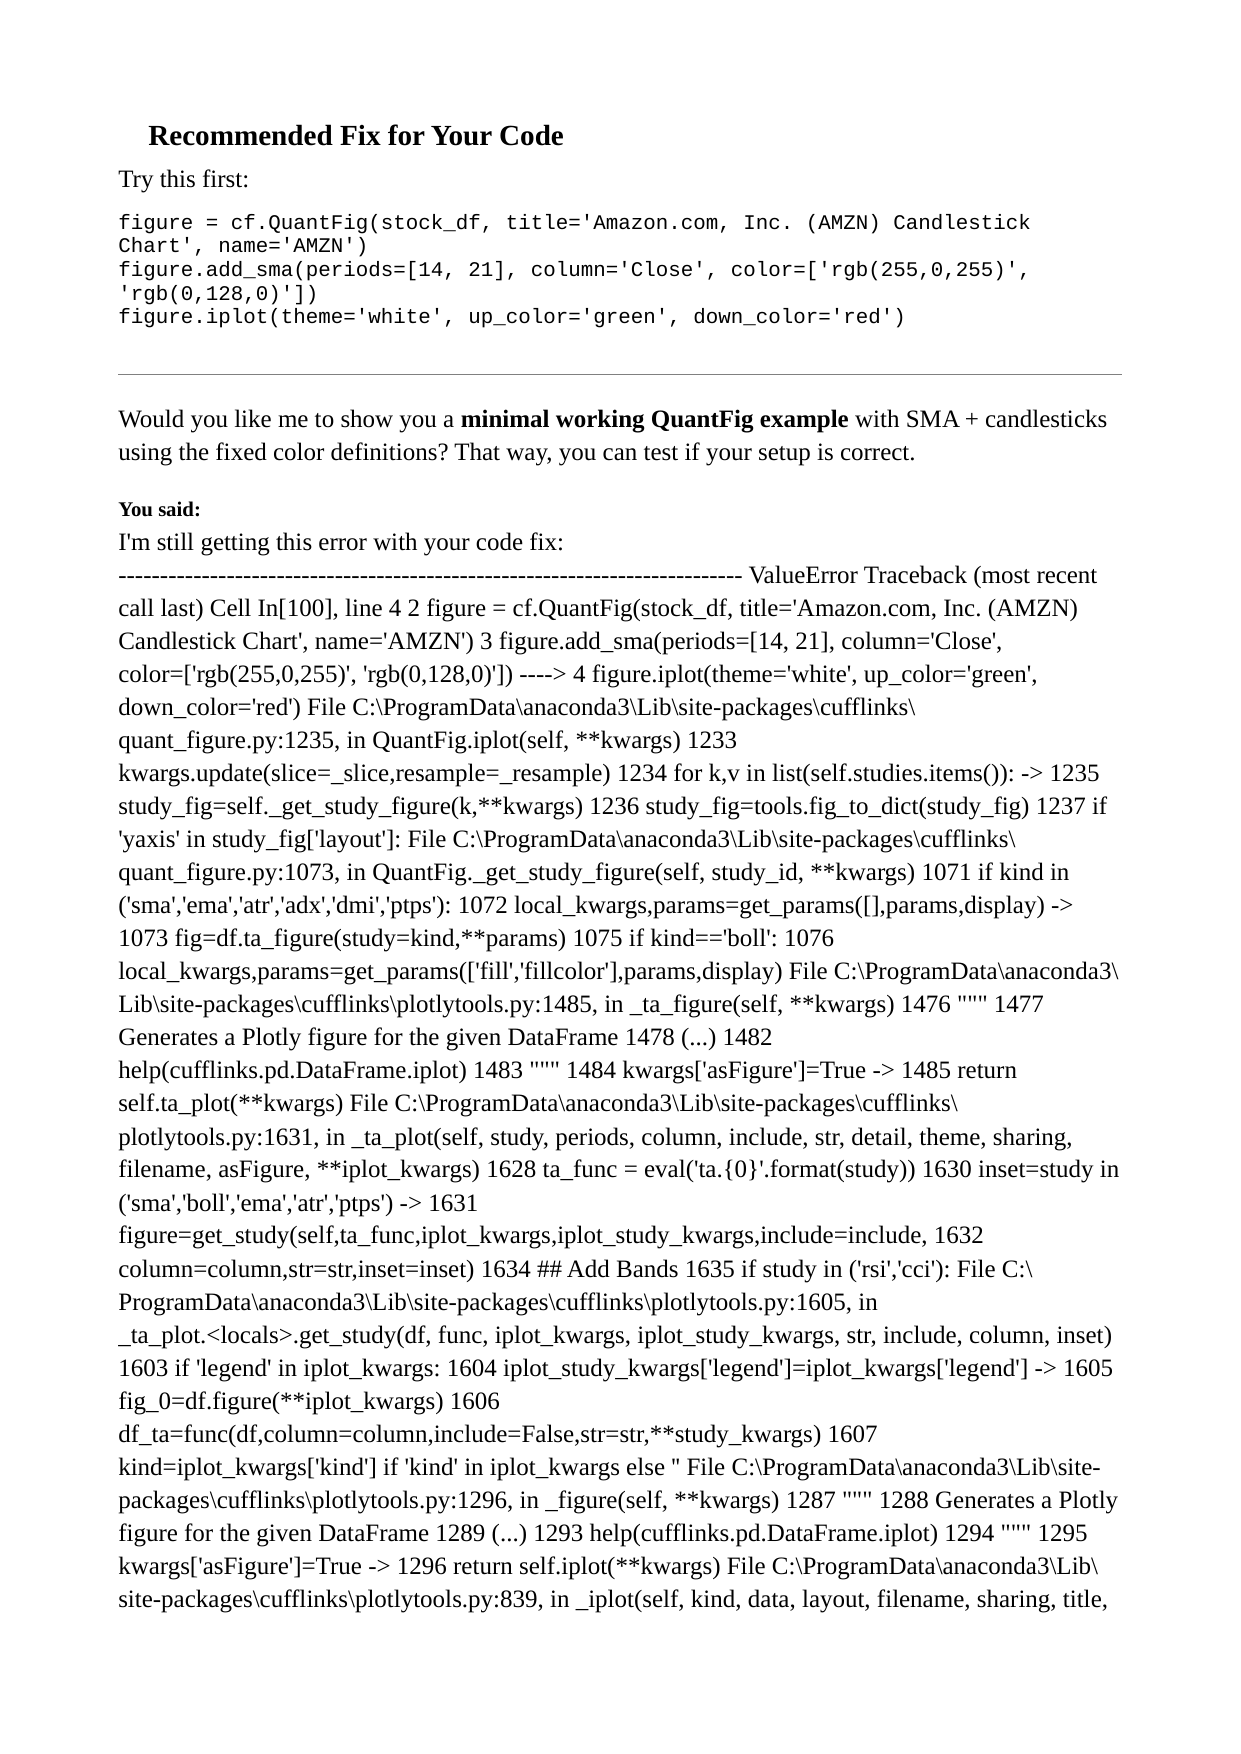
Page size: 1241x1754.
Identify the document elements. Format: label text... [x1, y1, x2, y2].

subtitle You said: [118, 497, 1122, 521]
text figure.add_sma(periods=[14, 21], column='Close', color=['rgb(255,0,255)', 'rgb(0,128,0)']) [118, 259, 1122, 306]
text figure.iplot(theme='white', up_color='green', down_color='red') [118, 306, 1122, 330]
text Try this first: [118, 164, 1122, 193]
text figure = cf.QuantFig(stock_df, title='Amazon.com, Inc. (AMZN) Candlestick Chart', name='AMZN') [118, 212, 1122, 259]
subtitle ✅ Recommended Fix for Your Code [118, 118, 1122, 152]
text I'm still getting this error with your code fix: --------------------------------------------------------------------------- ValueError Traceback (most recent call last) Cell In[100], line 4 2 figure = cf.QuantFig(stock_df, title='Amazon.com, Inc. (AMZN) Candlestick Chart', name='AMZN') 3 figure.add_sma(periods=[14, 21], column='Close', color=['rgb(255,0,255)', 'rgb(0,128,0)']) ----> 4 figure.iplot(theme='white', up_color='green', down_color='red') File C:\ProgramData\anaconda3\Lib\site-packages\cufflinks\quant_figure.py:1235, in QuantFig.iplot(self, **kwargs) 1233 kwargs.update(slice=_slice,resample=_resample) 1234 for k,v in list(self.studies.items()): -> 1235 study_fig=self._get_study_figure(k,**kwargs) 1236 study_fig=tools.fig_to_dict(study_fig) 1237 if 'yaxis' in study_fig['layout']: File C:\ProgramData\anaconda3\Lib\site-packages\cufflinks\quant_figure.py:1073, in QuantFig._get_study_figure(self, study_id, **kwargs) 1071 if kind in ('sma','ema','atr','adx','dmi','ptps'): 1072 local_kwargs,params=get_params([],params,display) -> 1073 fig=df.ta_figure(study=kind,**params) 1075 if kind=='boll': 1076 local_kwargs,params=get_params(['fill','fillcolor'],params,display) File C:\ProgramData\anaconda3\Lib\site-packages\cufflinks\plotlytools.py:1485, in _ta_figure(self, **kwargs) 1476 """ 1477 Generates a Plotly figure for the given DataFrame 1478 (...) 1482 help(cufflinks.pd.DataFrame.iplot) 1483 """ 1484 kwargs['asFigure']=True -> 1485 return self.ta_plot(**kwargs) File C:\ProgramData\anaconda3\Lib\site-packages\cufflinks\plotlytools.py:1631, in _ta_plot(self, study, periods, column, include, str, detail, theme, sharing, filename, asFigure, **iplot_kwargs) 1628 ta_func = eval('ta.{0}'.format(study)) 1630 inset=study in ('sma','boll','ema','atr','ptps') -> 1631 figure=get_study(self,ta_func,iplot_kwargs,iplot_study_kwargs,include=include, 1632 column=column,str=str,inset=inset) 1634 ## Add Bands 1635 if study in ('rsi','cci'): File C:\ProgramData\anaconda3\Lib\site-packages\cufflinks\plotlytools.py:1605, in _ta_plot.<locals>.get_study(df, func, iplot_kwargs, iplot_study_kwargs, str, include, column, inset) 1603 if 'legend' in iplot_kwargs: 1604 iplot_study_kwargs['legend']=iplot_kwargs['legend'] -> 1605 fig_0=df.figure(**iplot_kwargs) 1606 df_ta=func(df,column=column,include=False,str=str,**study_kwargs) 1607 kind=iplot_kwargs['kind'] if 'kind' in iplot_kwargs else '' File C:\ProgramData\anaconda3\Lib\site-packages\cufflinks\plotlytools.py:1296, in _figure(self, **kwargs) 1287 """ 1288 Generates a Plotly figure for the given DataFrame 1289 (...) 1293 help(cufflinks.pd.DataFrame.iplot) 1294 """ 1295 kwargs['asFigure']=True -> 1296 return self.iplot(**kwargs) File C:\ProgramData\anaconda3\Lib\site-packages\cufflinks\plotlytools.py:839, in _iplot(self, kind, data, layout, filename, sharing, title, [118, 527, 1122, 1613]
text Would you like me to show you a minimal working QuantFig example with SMA + candlesticks using the fixed color definitions? That way, you can test if your setup is correct. [118, 404, 1122, 466]
